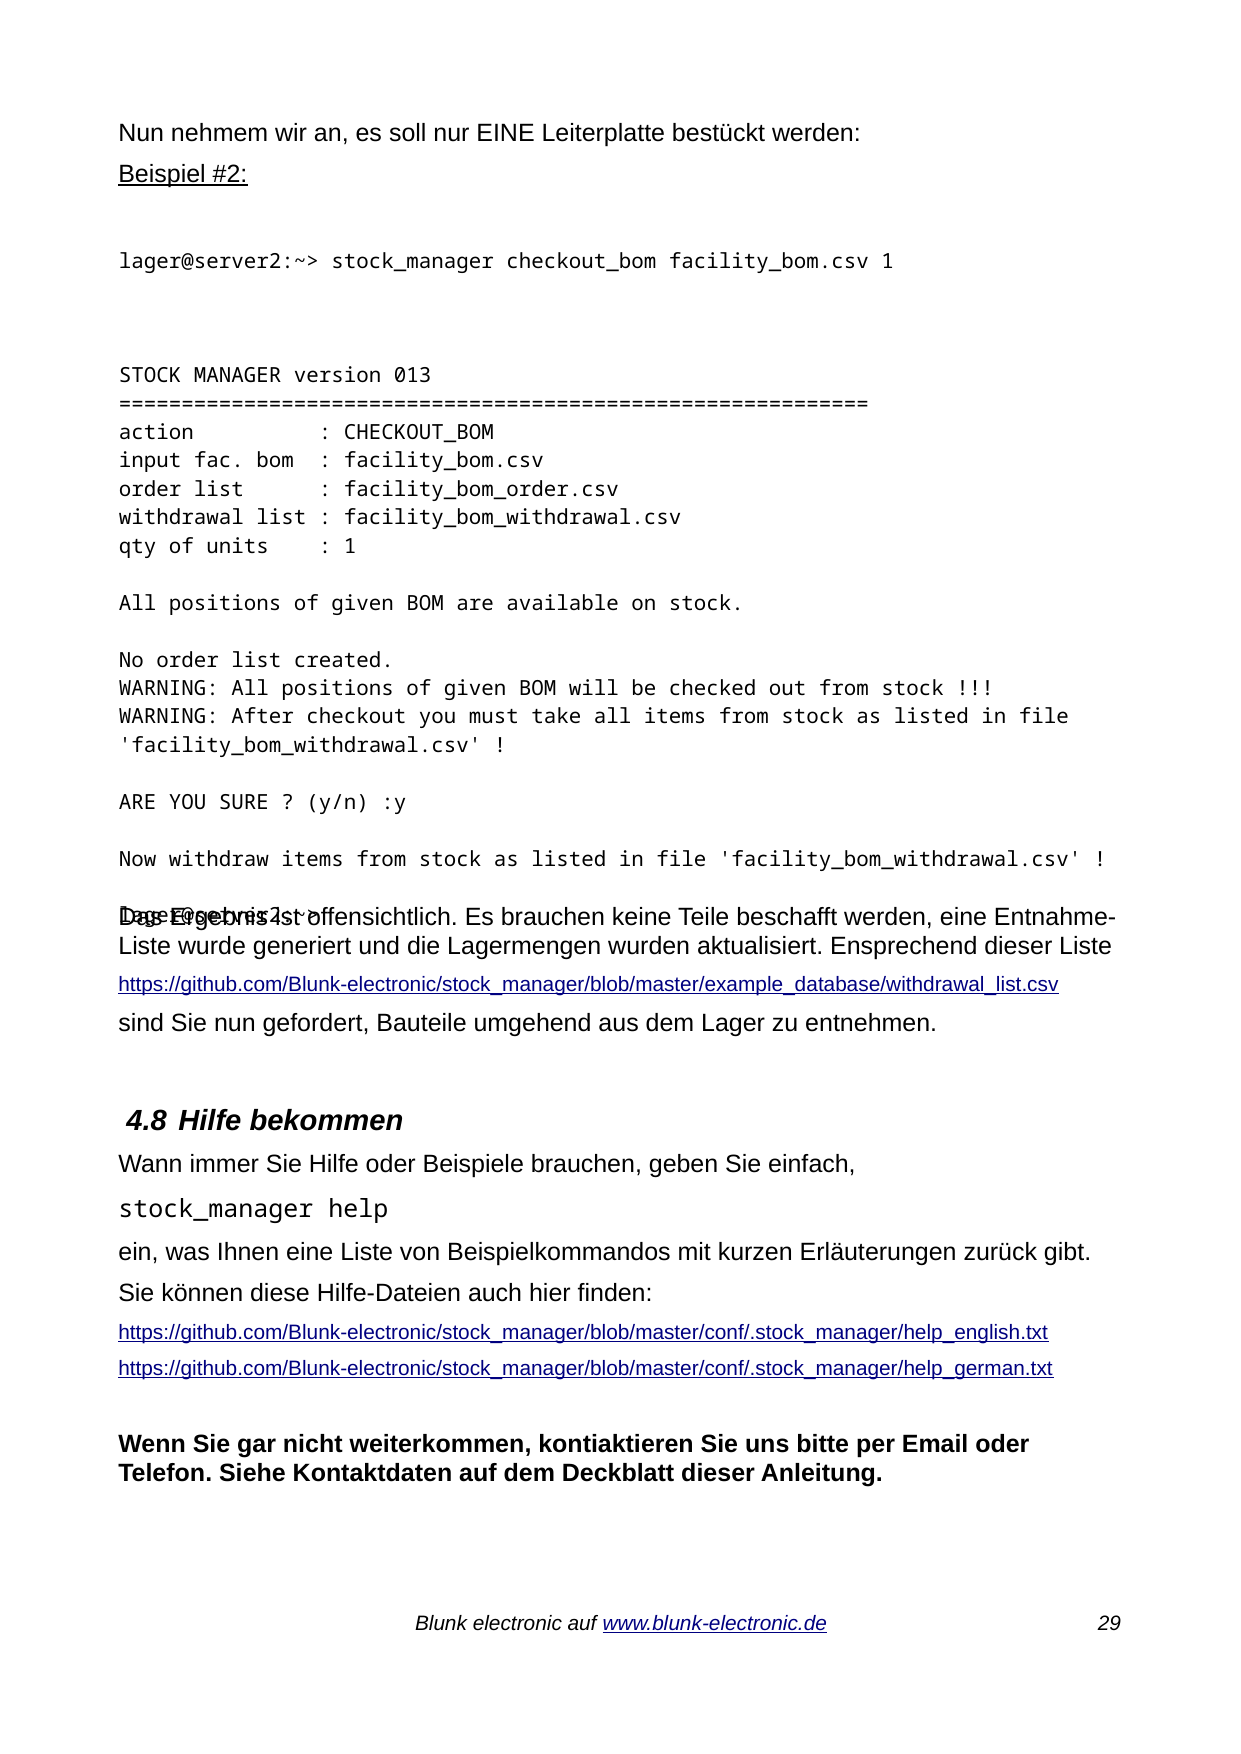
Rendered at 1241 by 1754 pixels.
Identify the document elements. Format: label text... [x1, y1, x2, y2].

text Das Ergebnis ist offensichtlich. Es brauchen keine Teile beschafft werden, eine Entnahme-Liste wurde generiert und die Lagermengen wurden aktualisiert. Ensprechend dieser Liste [118, 902, 1123, 959]
text Wenn Sie gar nicht weiterkommen, kontiaktieren Sie uns bitte per Email oder Telefon. Siehe Kontaktdaten auf dem Deckblatt dieser Anleitung. [118, 1429, 1123, 1487]
text Sie können diese Hilfe-Dateien auch hier finden: [118, 1278, 1123, 1307]
text https://github.com/Blunk-electronic/stock_manager/blob/master/conf/.stock_manager/help_german.txt [118, 1356, 1123, 1380]
text ein, was Ihnen eine Liste von Beispielkommandos mit kurzen Erläuterungen zurück gibt. [118, 1237, 1123, 1266]
subtitle Hilfe bekommen [118, 1103, 1123, 1137]
text stock_manager help [118, 1191, 1123, 1225]
text https://github.com/Blunk-electronic/stock_manager/blob/master/example_database/withdrawal_list.csv [118, 972, 1123, 996]
text https://github.com/Blunk-electronic/stock_manager/blob/master/conf/.stock_manager/help_english.txt [118, 1320, 1123, 1344]
text sind Sie nun gefordert, Bauteile umgehend aus dem Lager zu entnehmen. [118, 1008, 1123, 1037]
text Nun nehmem wir an, es soll nur EINE Leiterplatte bestückt werden: [118, 118, 1123, 147]
text Beispiel #2: [118, 159, 1123, 188]
text Wann immer Sie Hilfe oder Beispiele brauchen, geben Sie einfach, [118, 1149, 1123, 1178]
